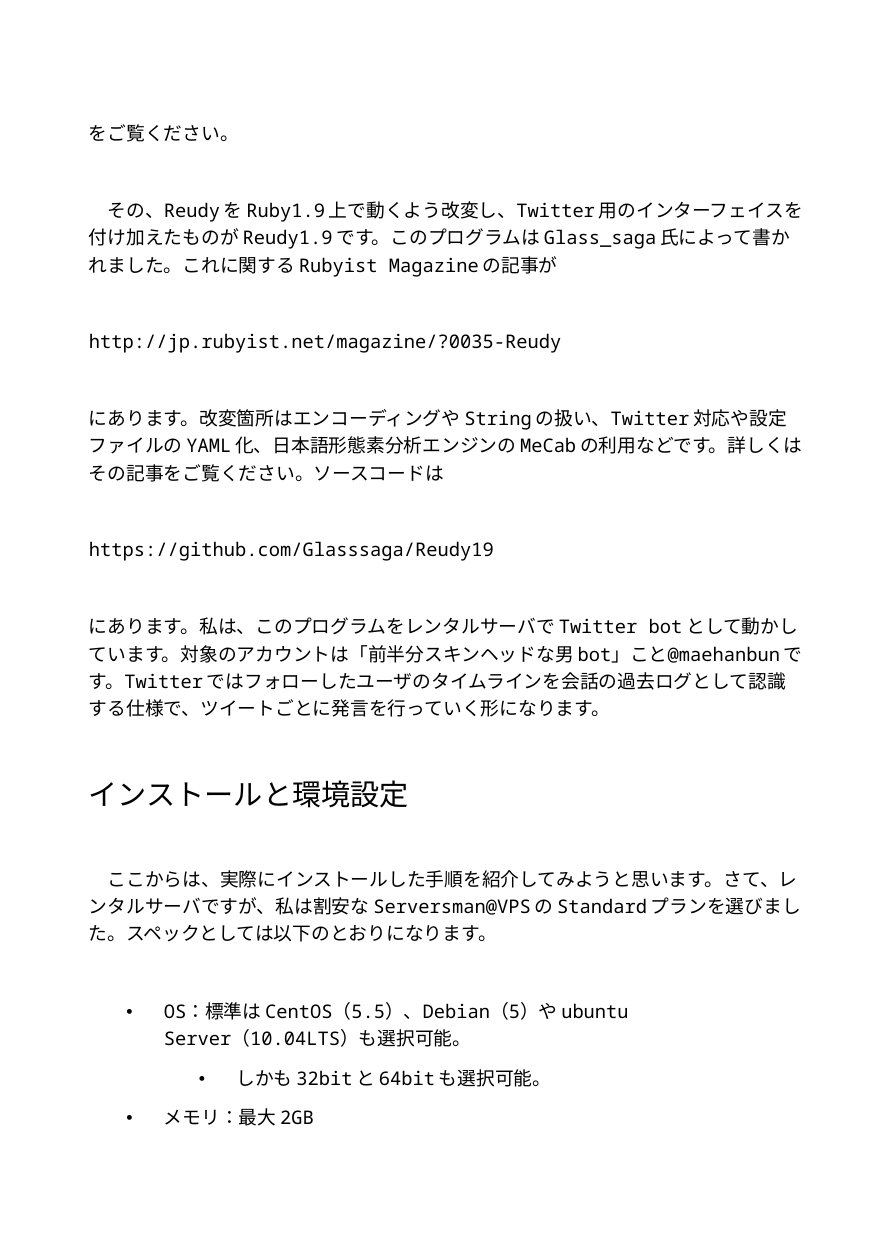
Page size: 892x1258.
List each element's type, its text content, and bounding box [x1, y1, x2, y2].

text にあります。改変箇所はエンコーディングやStringの扱い、Twitter対応や設定ファイルのYAML化、日本語形態素分析エンジンのMeCabの利用などです。詳しくはその記事をご覧ください。ソースコードは [88, 404, 803, 486]
text にあります。私は、このプログラムをレンタルサーバでTwitter botとして動かしています。対象のアカウントは「前半分スキンヘッドな男bot」こと@maehanbunです。Twitterではフォローしたユーザのタイムラインを会話の過去ログとして認識する仕様で、ツイートごとに発言を行っていく形になります。 [88, 612, 803, 721]
text ここからは、実際にインストールした手順を紹介してみようと思います。さて、レンタルサーバですが、私は割安なServersman@VPSのStandardプランを選びました。スペックとしては以下のとおりになります。 [88, 864, 803, 946]
text インストールと環境設定 [88, 771, 803, 814]
list しかも32bitと64bitも選択可能。 [199, 1063, 803, 1090]
text http://jp.rubyist.net/magazine/?0035-Reudy [88, 328, 803, 353]
text https://github.com/Glasssaga/Reudy19 [88, 536, 803, 562]
list OS：標準はCentOS（5.5）、Debian（5）やubuntu Server（10.04LTS）も選択可能。 [126, 996, 803, 1051]
list メモリ：最大2GB [126, 1103, 803, 1130]
text その、ReudyをRuby1.9上で動くよう改変し、Twitter用のインターフェイスを付け加えたものがReudy1.9です。このプログラムはGlass_saga氏によって書かれました。これに関するRubyist Magazineの記事が [88, 196, 803, 277]
text をご覧ください。 [88, 118, 803, 145]
